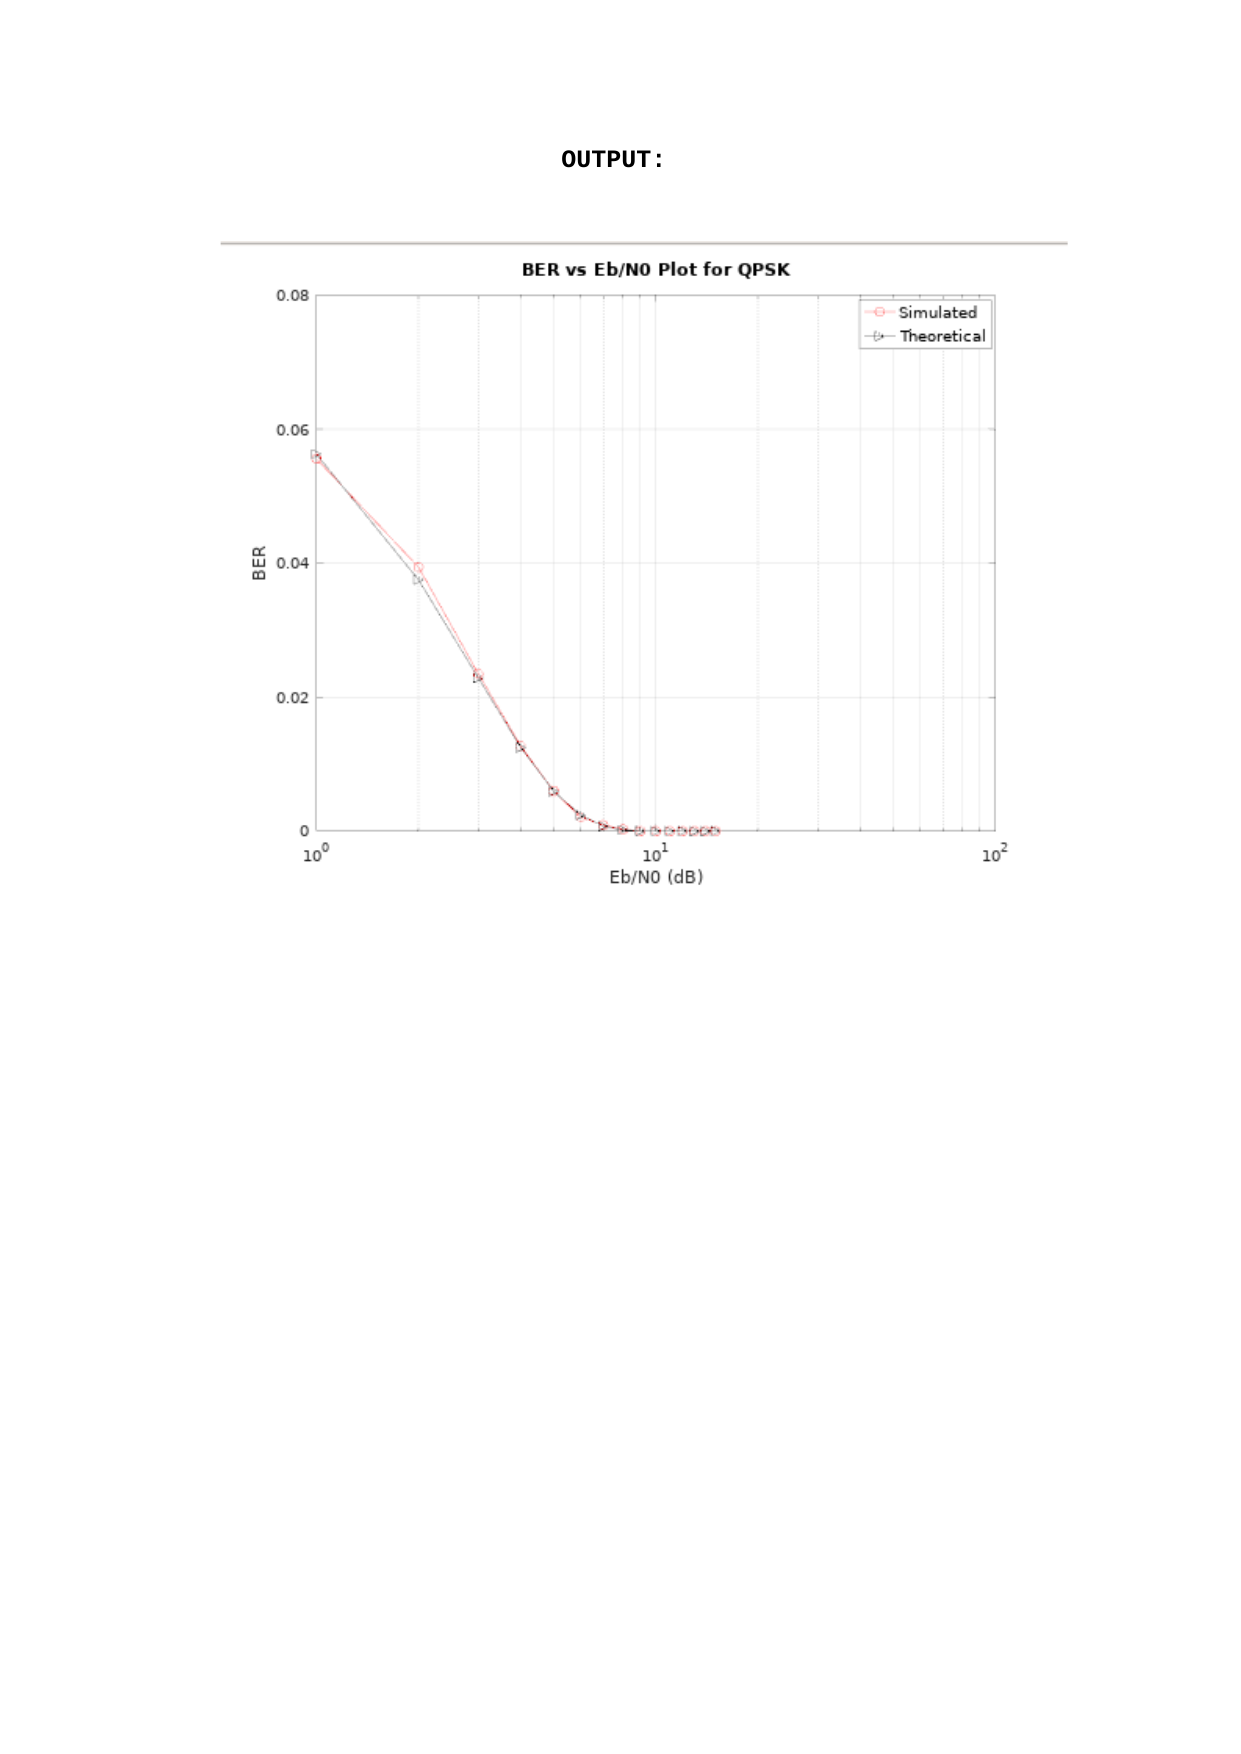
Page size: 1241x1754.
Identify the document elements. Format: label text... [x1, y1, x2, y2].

picture [220, 241, 1068, 896]
text OUTPUT: [118, 146, 1122, 175]
